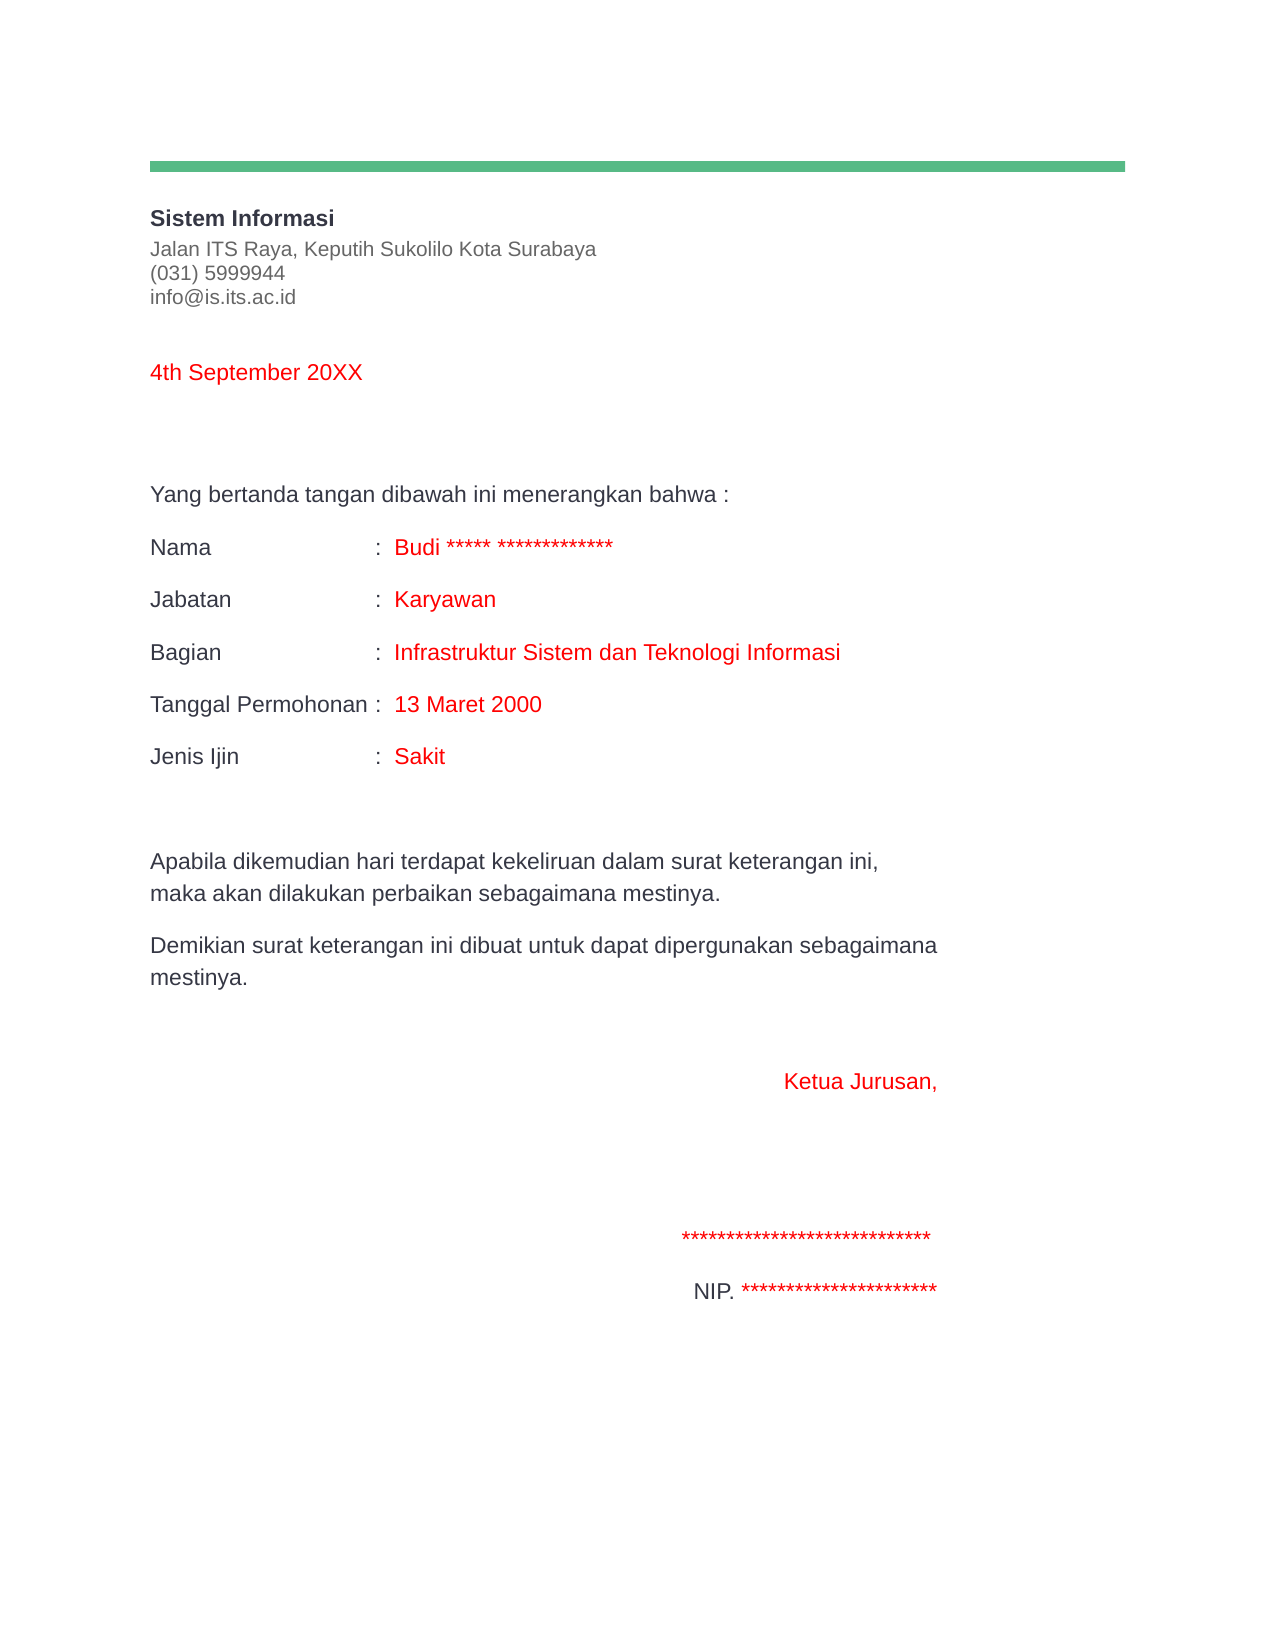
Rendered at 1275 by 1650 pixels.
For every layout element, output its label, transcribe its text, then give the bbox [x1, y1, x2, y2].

text Ketua Jurusan, [150, 1068, 937, 1095]
text NIP. ********************** [150, 1278, 937, 1304]
text Demikian surat keterangan ini dibuat untuk dapat dipergunakan sebagaimana mestinya. [150, 932, 937, 990]
text Nama : Budi ***** ************* [150, 534, 937, 560]
text **************************** [150, 1226, 937, 1252]
text 4th September 20XX [150, 358, 937, 385]
text Jabatan : Karyawan [150, 586, 937, 612]
text Tanggal Permohonan : 13 Maret 2000 [150, 691, 937, 717]
text Jalan ITS Raya, Keputih Sukolilo Kota Surabaya [150, 237, 937, 261]
text (031) 5999944 [150, 261, 937, 284]
text Yang bertanda tangan dibawah ini menerangkan bahwa : [150, 481, 937, 508]
text Apabila dikemudian hari terdapat kekeliruan dalam surat keterangan ini, maka akan dilakukan perbaikan sebagaimana mestinya. [150, 848, 937, 906]
text Bagian : Infrastruktur Sistem dan Teknologi Informasi [150, 638, 937, 665]
text info@is.its.ac.id [150, 284, 937, 308]
text Jenis Ijin : Sakit [150, 743, 937, 769]
text Sistem Informasi [150, 205, 937, 231]
